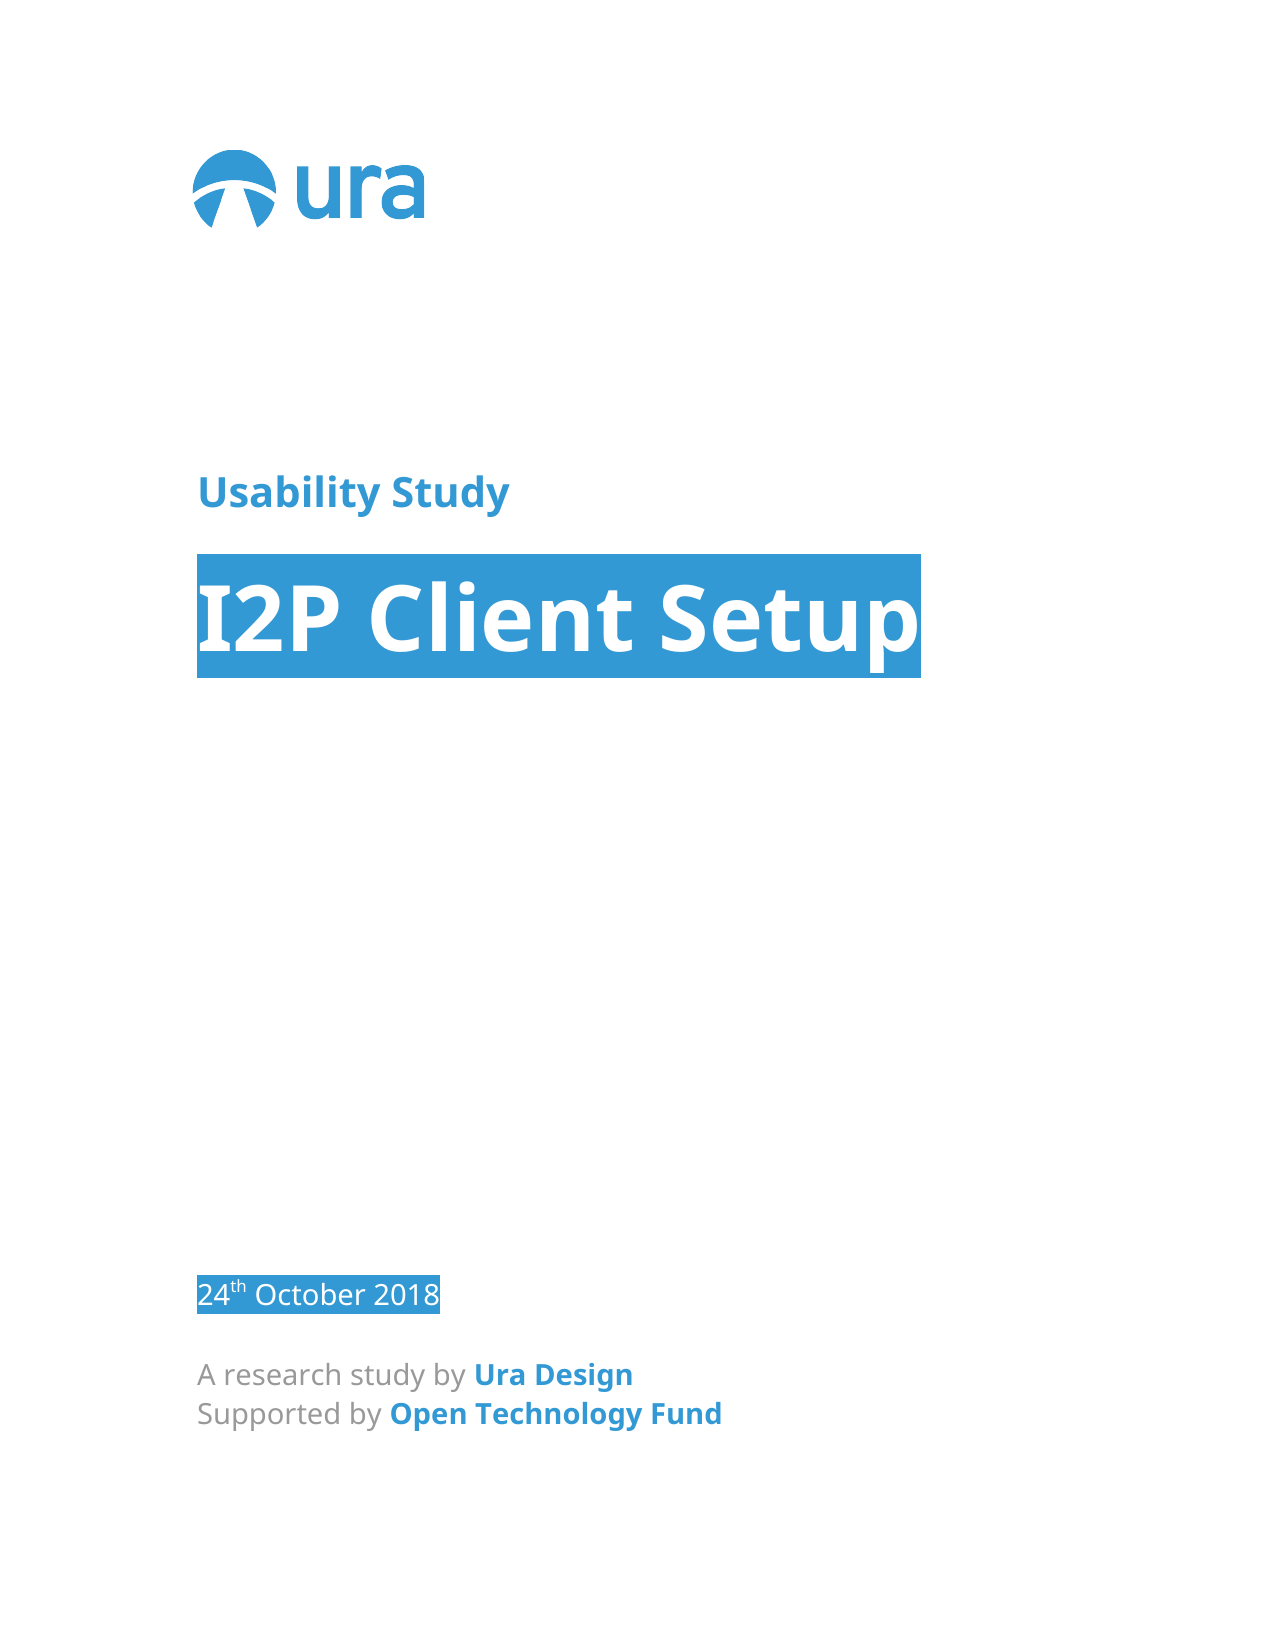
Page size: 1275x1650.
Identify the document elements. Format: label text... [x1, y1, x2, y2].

text A research study by Ura Design [197, 1354, 1078, 1393]
text Supported by Open Technology Fund [197, 1393, 1078, 1433]
picture [192, 150, 425, 228]
text Usability Study [197, 462, 1078, 519]
text I2P Client Setup [197, 553, 1078, 678]
text 24th October 2018 [197, 1274, 1078, 1314]
